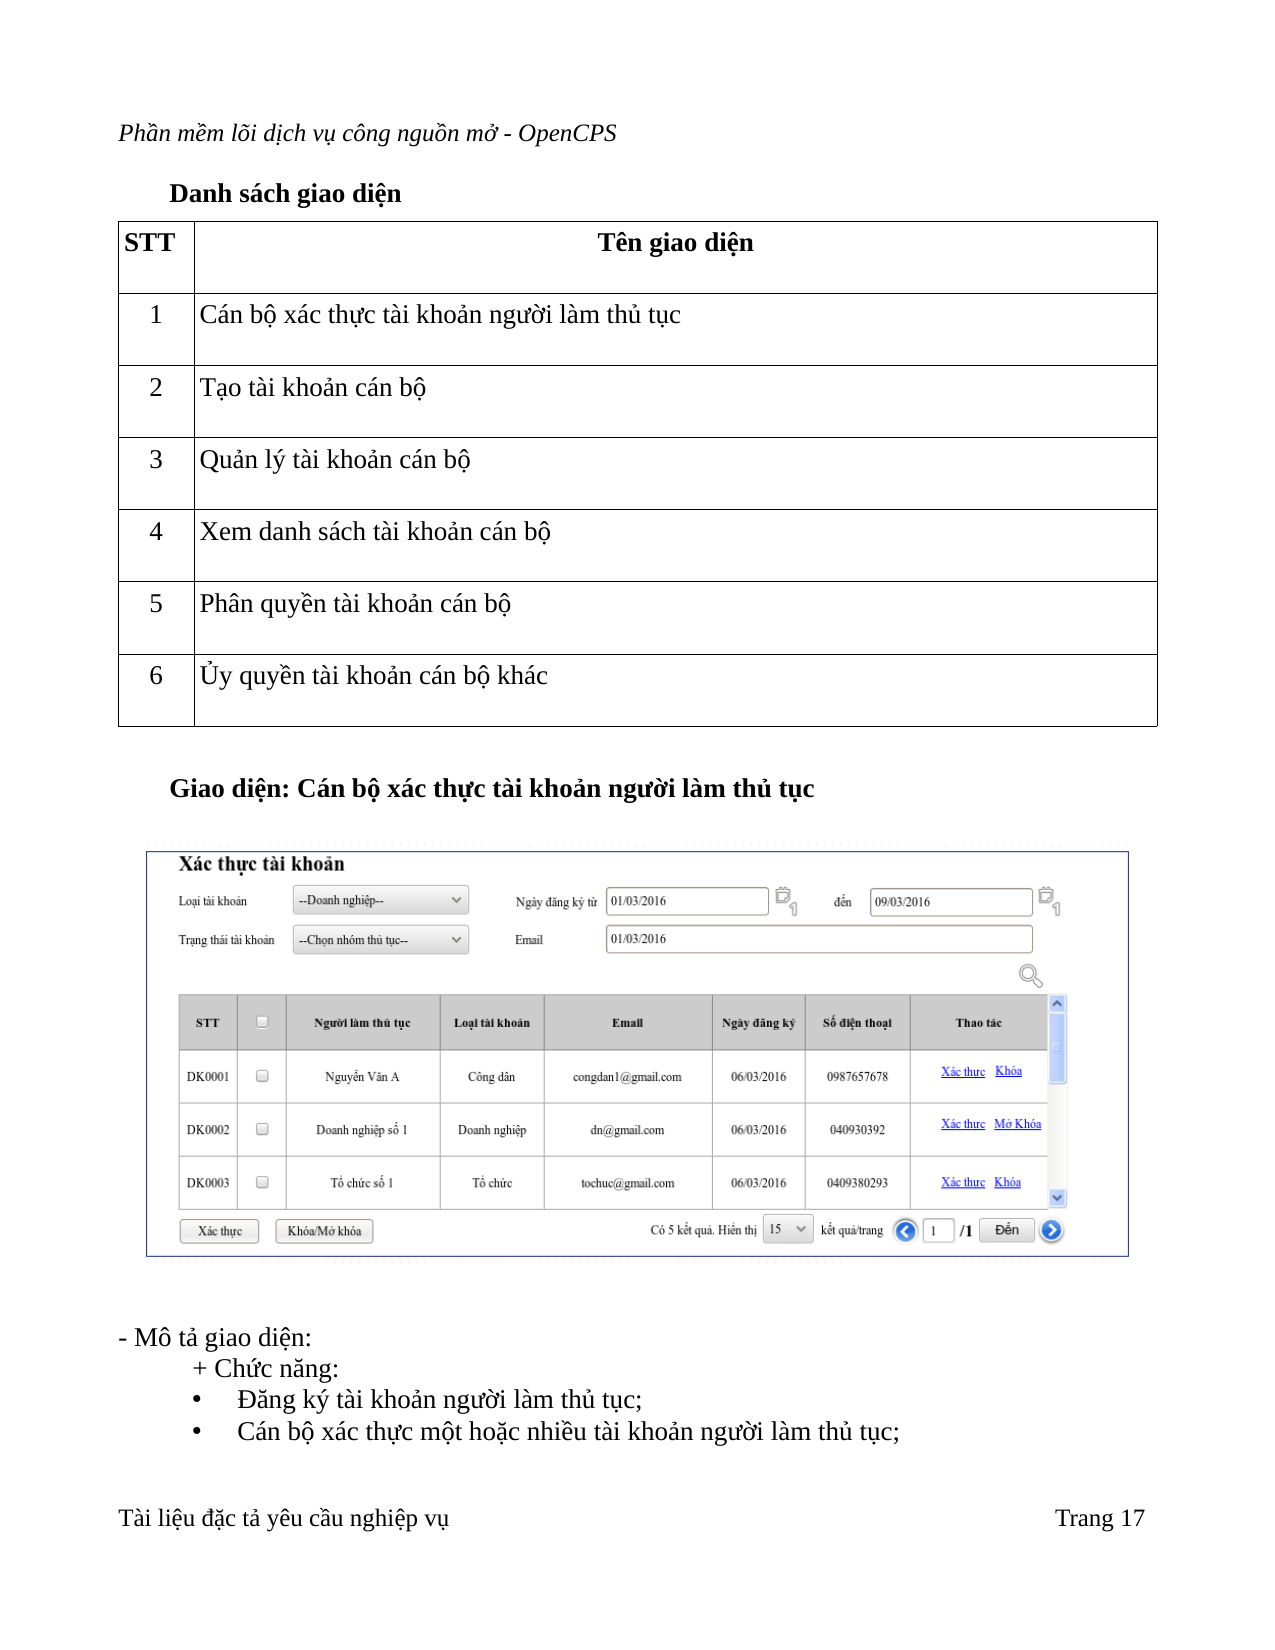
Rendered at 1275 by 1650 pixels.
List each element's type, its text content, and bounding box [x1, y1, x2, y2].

table_cell Tạo tài khoản cán bộ [195, 366, 1157, 437]
table_cell 5 [119, 582, 194, 654]
table_cell 2 [119, 366, 194, 437]
text + Chức năng: [192, 1352, 1157, 1383]
table_cell Ủy quyền tài khoản cán bộ khác [195, 655, 1157, 726]
table_cell Phân quyền tài khoản cán bộ [195, 582, 1157, 654]
text - Mô tả giao diện: [118, 1321, 1157, 1352]
table_cell 4 [119, 510, 194, 581]
list Cán bộ xác thực một hoặc nhiều tài khoản người làm thủ tục; [192, 1414, 1157, 1446]
table_cell 3 [119, 438, 194, 509]
table_header STT [119, 222, 194, 293]
table_cell Cán bộ xác thực tài khoản người làm thủ tục [195, 294, 1157, 365]
table_header Tên giao diện [195, 222, 1157, 293]
picture [143, 844, 1132, 1264]
list Đăng ký tài khoản người làm thủ tục; [192, 1383, 1157, 1414]
table_cell 6 [119, 655, 194, 726]
subtitle Giao diện: Cán bộ xác thực tài khoản người làm thủ tục [169, 772, 1157, 803]
table_cell Quản lý tài khoản cán bộ [195, 438, 1157, 509]
table_cell Xem danh sách tài khoản cán bộ [195, 510, 1157, 581]
subtitle Danh sách giao diện [169, 177, 1157, 208]
table_cell 1 [119, 294, 194, 365]
